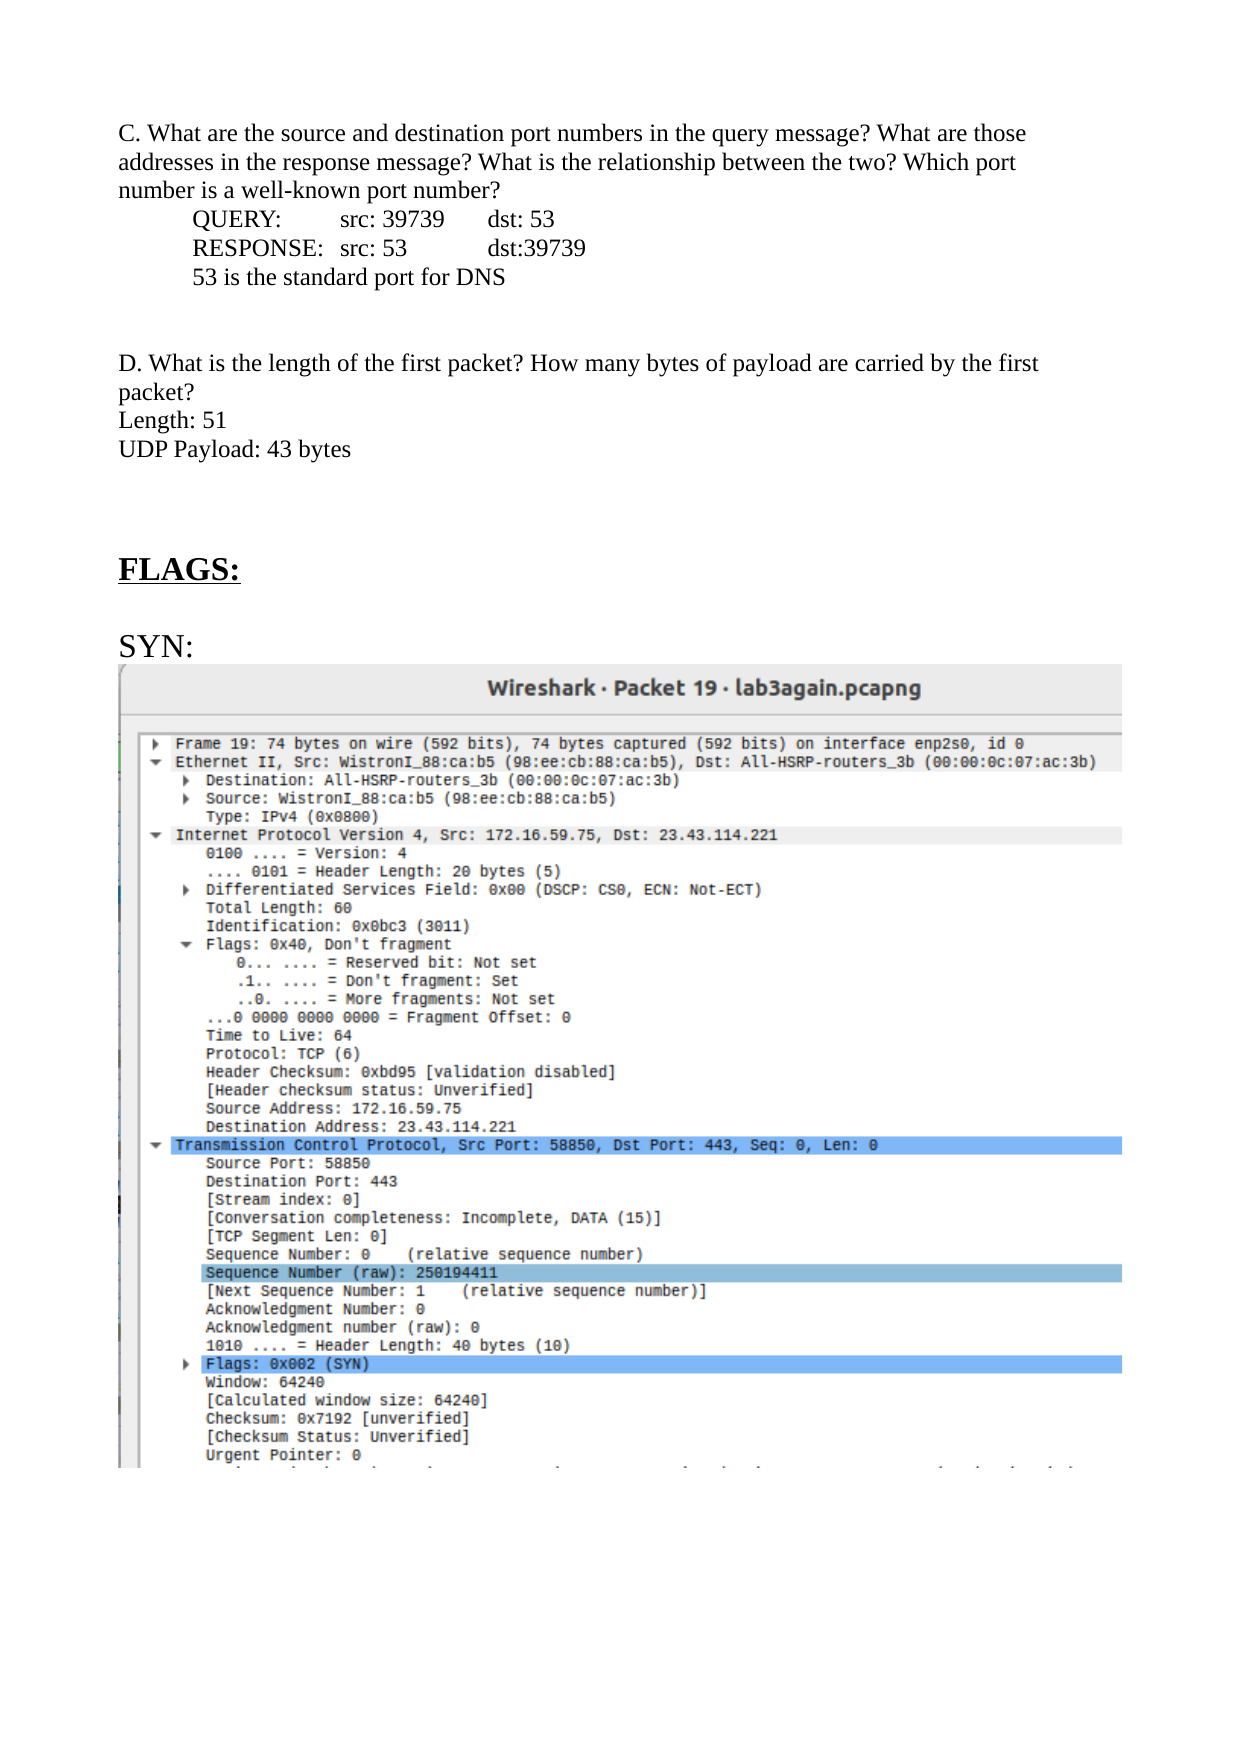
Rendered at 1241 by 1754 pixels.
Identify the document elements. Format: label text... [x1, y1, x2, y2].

text QUERY: src: 39739 dst: 53 [118, 204, 1122, 233]
text SYN: [118, 626, 1122, 664]
text FLAGS: [118, 549, 1122, 588]
text number is a well-known port number? [118, 176, 1122, 204]
text Length: 51 [118, 406, 1122, 434]
text RESPONSE: src: 53 dst:39739 [118, 233, 1122, 262]
text packet? [118, 377, 1122, 406]
text 53 is the standard port for DNS [118, 262, 1122, 291]
text addresses in the response message? What is the relationship between the two? Which port [118, 147, 1122, 176]
text D. What is the length of the first packet? How many bytes of payload are carried by the first [118, 348, 1122, 377]
text UDP Payload: 43 bytes [118, 434, 1122, 463]
text C. What are the source and destination port numbers in the query message? What are those [118, 118, 1122, 147]
picture [118, 664, 1123, 1468]
